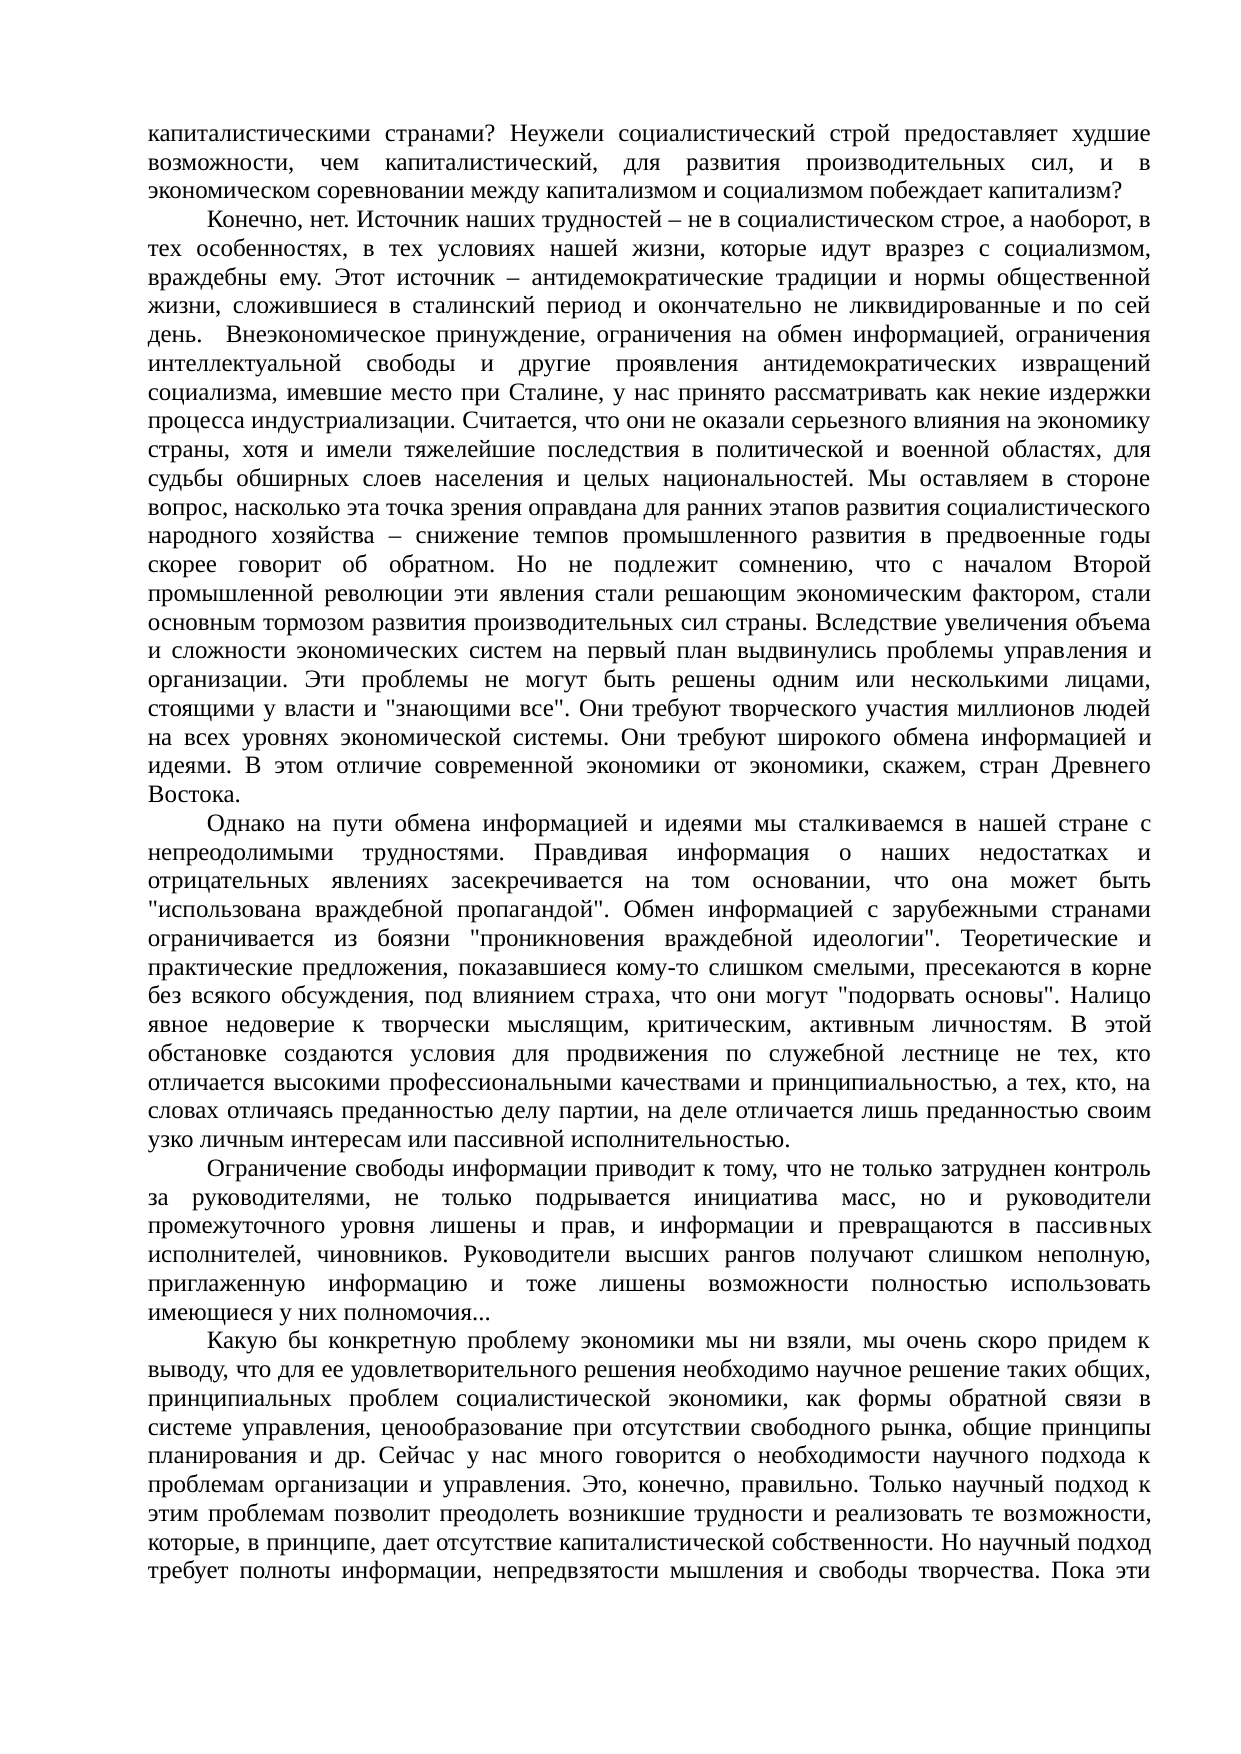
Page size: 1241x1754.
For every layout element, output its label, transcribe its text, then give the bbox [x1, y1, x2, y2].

text Конечно, нет. Источник наших трудностей – не в социалистическом строе, а наоборот, в тех особенностях, в тех условиях нашей жизни, которые идут вразрез с социализмом, враждебны ему. Этот источник – антидемократические традиции и нормы общественной жизни, сложившиеся в сталинский период и окончательно не ликвидированные и по сей день. Внеэкономическое принуждение, ограничения на обмен информацией, ограничения интеллектуальной свободы и другие проявления антидемократических извращений социализма, имевшие место при Сталине, у нас принято рассматривать как некие издержки процесса индустриализации. Считается, что они не оказали серьезного влияния на экономику страны, хотя и имели тяже­лейшие последствия в политической и военной областях, для судьбы обширных слоев населения и целых национальностей. Мы оставляем в стороне вопрос, насколько эта точка зрения оправдана для ранних этапов развития социалистического народ­ного хозяйства – снижение темпов промышленного развития в предвоенные годы скорее говорит об обратном. Но не подле­жит сомнению, что с началом Второй промышленной револю­ции эти явления стали решающим экономическим фактором, стали основным тормозом развития производительных сил страны. Вследствие увеличения объема и сложности экономи­ческих систем на первый план выдвинулись проблемы управ­ления и организации. Эти проблемы не могут быть решены одним или несколькими лицами, стоящими у власти и "знаю­щими все". Они требуют творческого участия миллионов людей на всех уровнях экономической системы. Они требуют широ­кого обмена информацией и идеями. В этом отличие современ­ной экономики от экономики, скажем, стран Древнего Востока. [148, 204, 1152, 808]
text капиталистическими странами? Неужели социалистический строй предоставляет худшие возможности, чем капиталистический, для развития производительных сил, и в экономическом соревновании между капитализмом и социализмом побеждает капитализм? [148, 118, 1152, 204]
text Ограничение свободы информации приводит к тому, что не только затруднен контроль за руководителями, не только под­рывается инициатива масс, но и руководители промежуточного уровня лишены и прав, и информации и превращаются в пассив­ных исполнителей, чиновников. Руководители высших рангов получают слишком неполную, приглаженную информацию и тоже лишены возможности полностью использовать имеющие­ся у них полномочия... [148, 1153, 1152, 1326]
text Однако на пути обмена информацией и идеями мы сталки­ваемся в нашей стране с непреодолимыми трудностями. Прав­дивая информация о наших недостатках и отрицательных явле­ниях засекречивается на том основании, что она может быть "использована враждебной пропагандой". Обмен информацией с зарубежными странами ограничивается из боязни "проникно­вения враждебной идеологии". Теоретические и практические предложения, показавшиеся кому‑то слишком смелыми, пресе­каются в корне без всякого обсуждения, под влиянием стра­ха, что они могут "подорвать основы". Налицо явное недове­рие к творчески мыслящим, критическим, активным личнос­тям. В этой обстановке создаются условия для продвижения по служебной лестнице не тех, кто отличается высокими про­фессиональными качествами и принципиальностью, а тех, кто, на словах отличаясь преданностью делу партии, на деле отли­чается лишь преданностью своим узко личным интересам или пассивной исполнительностью. [148, 808, 1152, 1153]
text Какую бы конкретную проблему экономики мы ни взяли, мы очень скоро придем к выводу, что для ее удовлетворитель­ного решения необходимо научное решение таких общих, прин­ципиальных проблем социалистической экономики, как формы обратной связи в системе управления, ценообразование при отсутствии свободного рынка, общие принципы планирования и др. Сейчас у нас много говорится о необходимости научного подхода к проблемам организации и управления. Это, конеч­но, правильно. Только научный подход к этим проблемам позволит преодолеть возникшие трудности и реализовать те воз­можности, которые, в принципе, дает отсутствие капиталисти­ческой собственности. Но научный подход требует полноты ин­формации, непредвзятости мышления и свободы творчества. Пока эти [148, 1326, 1152, 1584]
